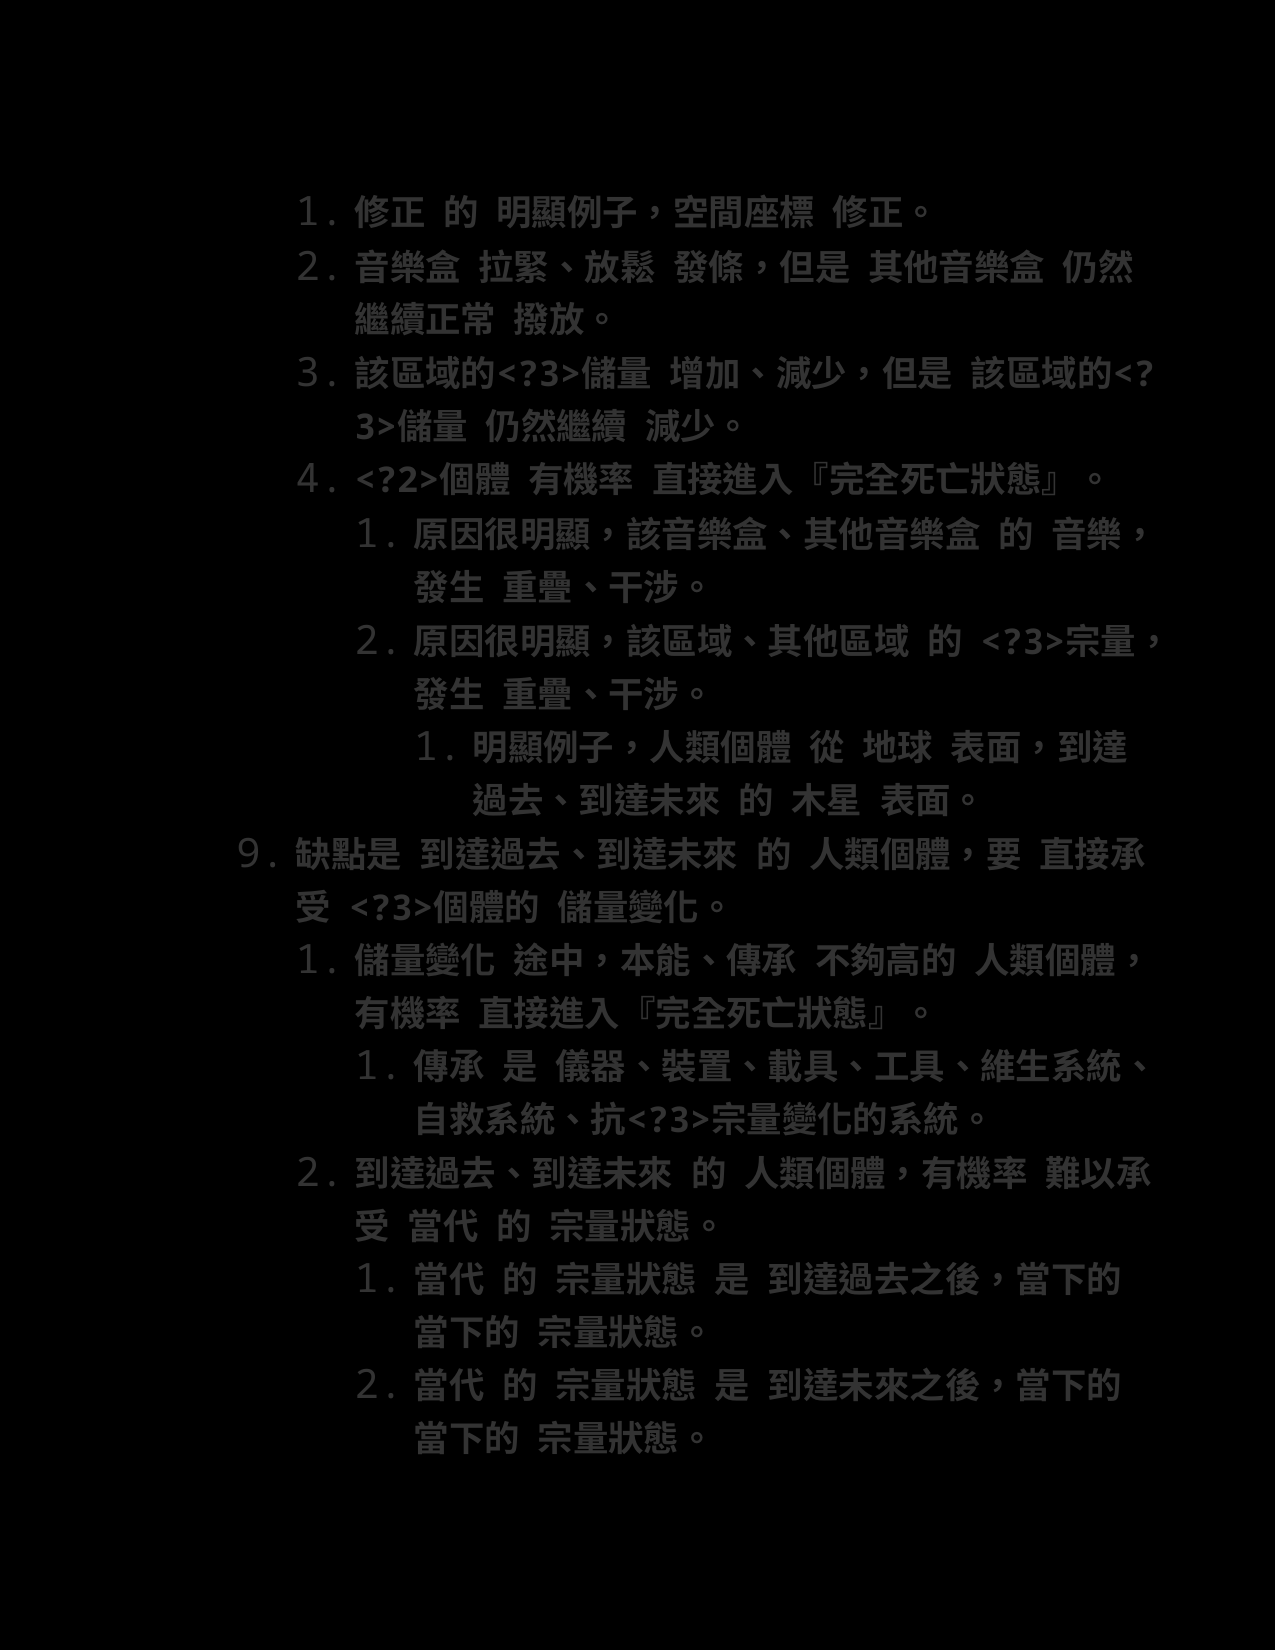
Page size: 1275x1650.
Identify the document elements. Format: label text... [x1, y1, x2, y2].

list 傳承 是 儀器、裝置、載具、工具、維生系統、自救系統、抗<?3>宗量變化的系統。 [354, 1037, 1157, 1143]
list 該區域的<?3>儲量 增加、減少，但是 該區域的<?3>儲量 仍然繼續 減少。 [295, 343, 1157, 449]
list 原因很明顯，該音樂盒、其他音樂盒 的 音樂，發生 重疊、干涉。 [354, 505, 1157, 611]
list <?2>個體 有機率 直接進入『完全死亡狀態』。 [295, 449, 1157, 505]
list 音樂盒 拉緊、放鬆 發條，但是 其他音樂盒 仍然繼續正常 撥放。 [295, 237, 1157, 343]
list 儲量變化 途中，本能、傳承 不夠高的 人類個體，有機率 直接進入『完全死亡狀態』。 [295, 930, 1157, 1037]
list 缺點是 到達過去、到達未來 的 人類個體，要 直接承受 <?3>個體的 儲量變化。 [236, 824, 1157, 930]
list 到達過去、到達未來 的 人類個體，有機率 難以承受 當代 的 宗量狀態。 [295, 1143, 1157, 1249]
list 修正 的 明顯例子，空間座標 修正。 [295, 182, 1157, 237]
list 原因很明顯，該區域、其他區域 的 <?3>宗量，發生 重疊、干涉。 [354, 611, 1157, 717]
list 明顯例子，人類個體 從 地球 表面，到達過去、到達未來 的 木星 表面。 [413, 717, 1157, 824]
list 當代 的 宗量狀態 是 到達未來之後，當下的當下的 宗量狀態。 [354, 1356, 1157, 1462]
list 當代 的 宗量狀態 是 到達過去之後，當下的當下的 宗量狀態。 [354, 1249, 1157, 1356]
